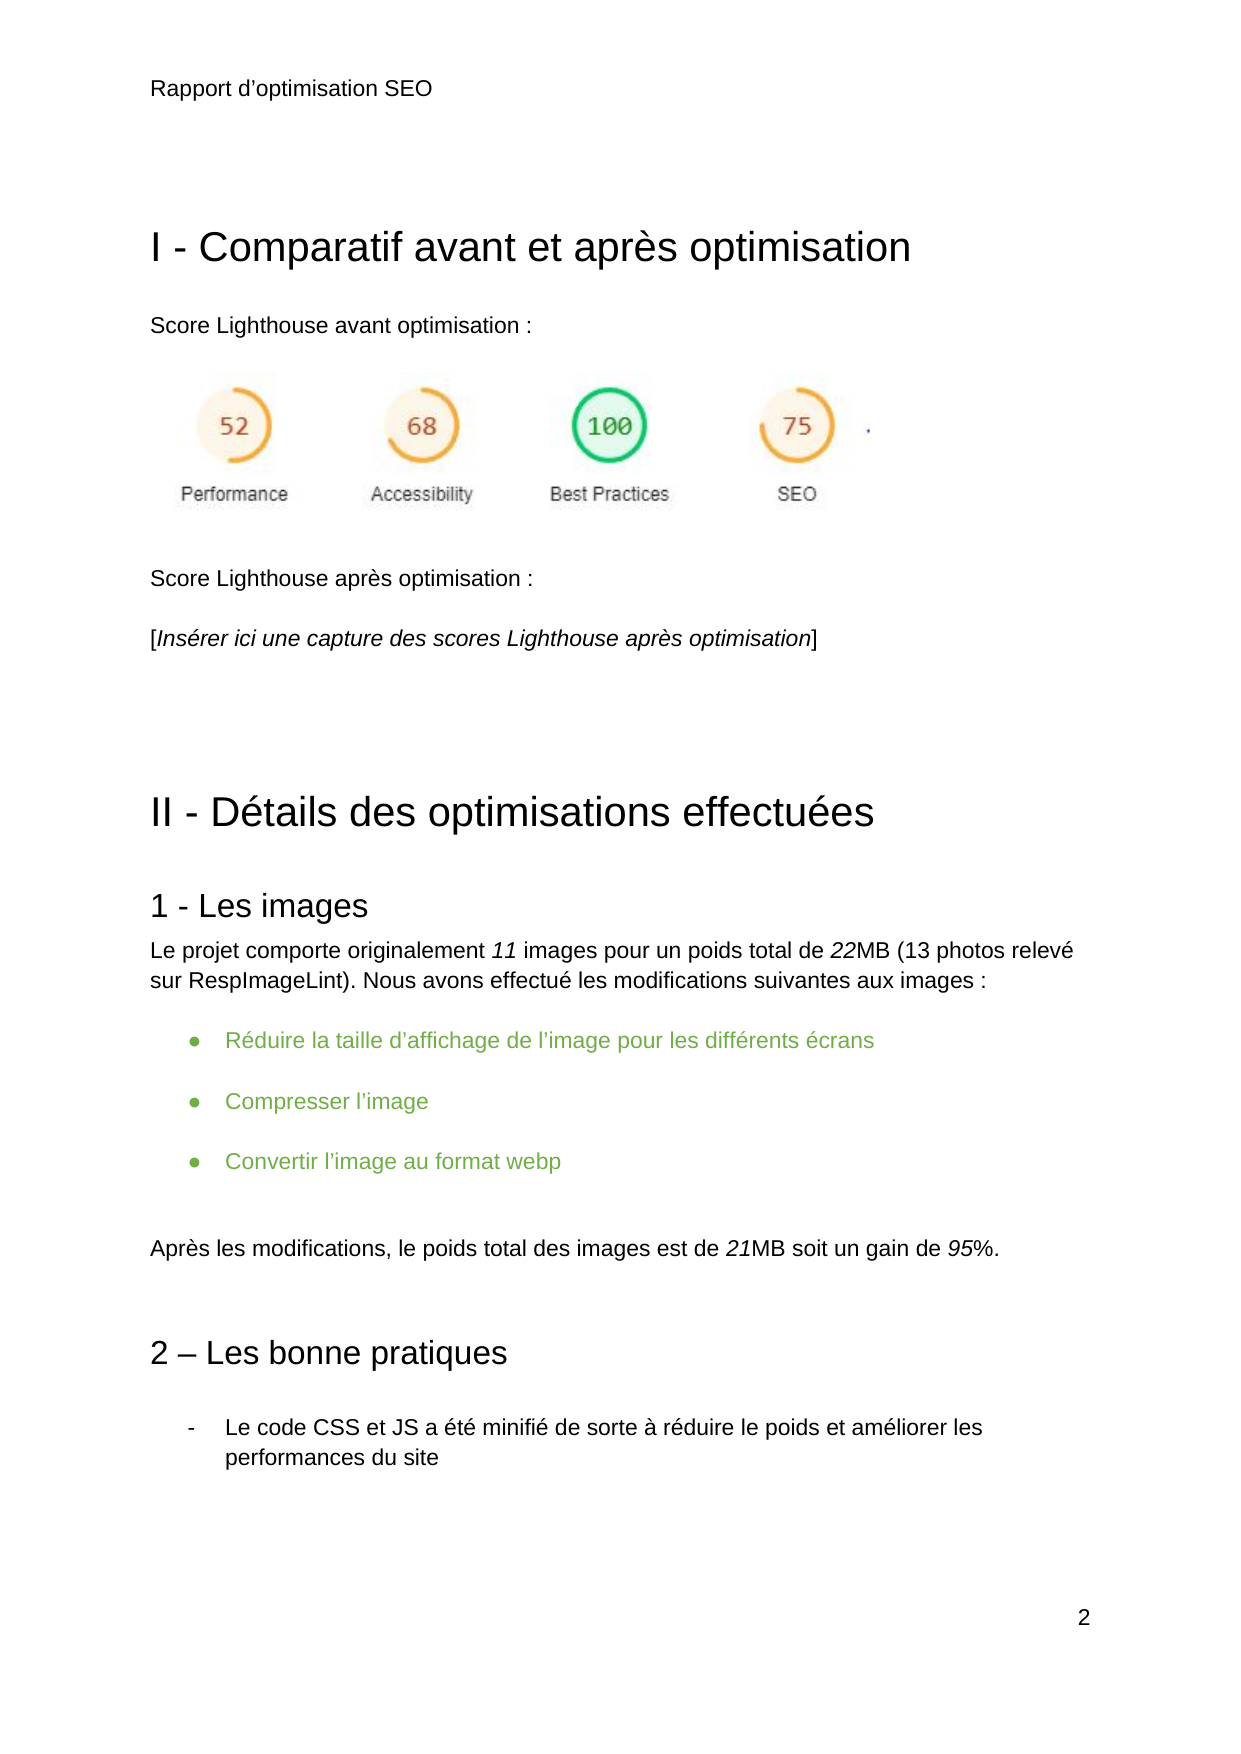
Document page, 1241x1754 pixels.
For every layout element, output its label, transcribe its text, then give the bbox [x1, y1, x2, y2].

text [Insérer ici une capture des scores Lighthouse après optimisation] [150, 625, 1090, 652]
text Le projet comporte originalement 11 images pour un poids total de 22MB (13 photos relevé sur RespImageLint). Nous avons effectué les modifications suivantes aux images : [150, 937, 1090, 993]
text Score Lighthouse après optimisation : [150, 565, 1090, 591]
subtitle 2 – Les bonne pratiques [150, 1333, 1090, 1371]
subtitle I - Comparatif avant et après optimisation [150, 222, 1090, 270]
list Le code CSS et JS a été minifié de sorte à réduire le poids et améliorer les performances du site [187, 1414, 1090, 1470]
text Après les modifications, le poids total des images est de 21MB soit un gain de 95%. [150, 1235, 1090, 1261]
list Réduire la taille d’affichage de l’image pour les différents écrans [187, 1027, 1090, 1053]
subtitle II - Détails des optimisations effectuées [150, 788, 1090, 836]
list Compresser l’image [187, 1088, 1090, 1114]
text Score Lighthouse avant optimisation : [150, 312, 1090, 339]
subtitle 1 - Les images [150, 886, 1090, 924]
list Convertir l’image au format webp [187, 1148, 1090, 1174]
